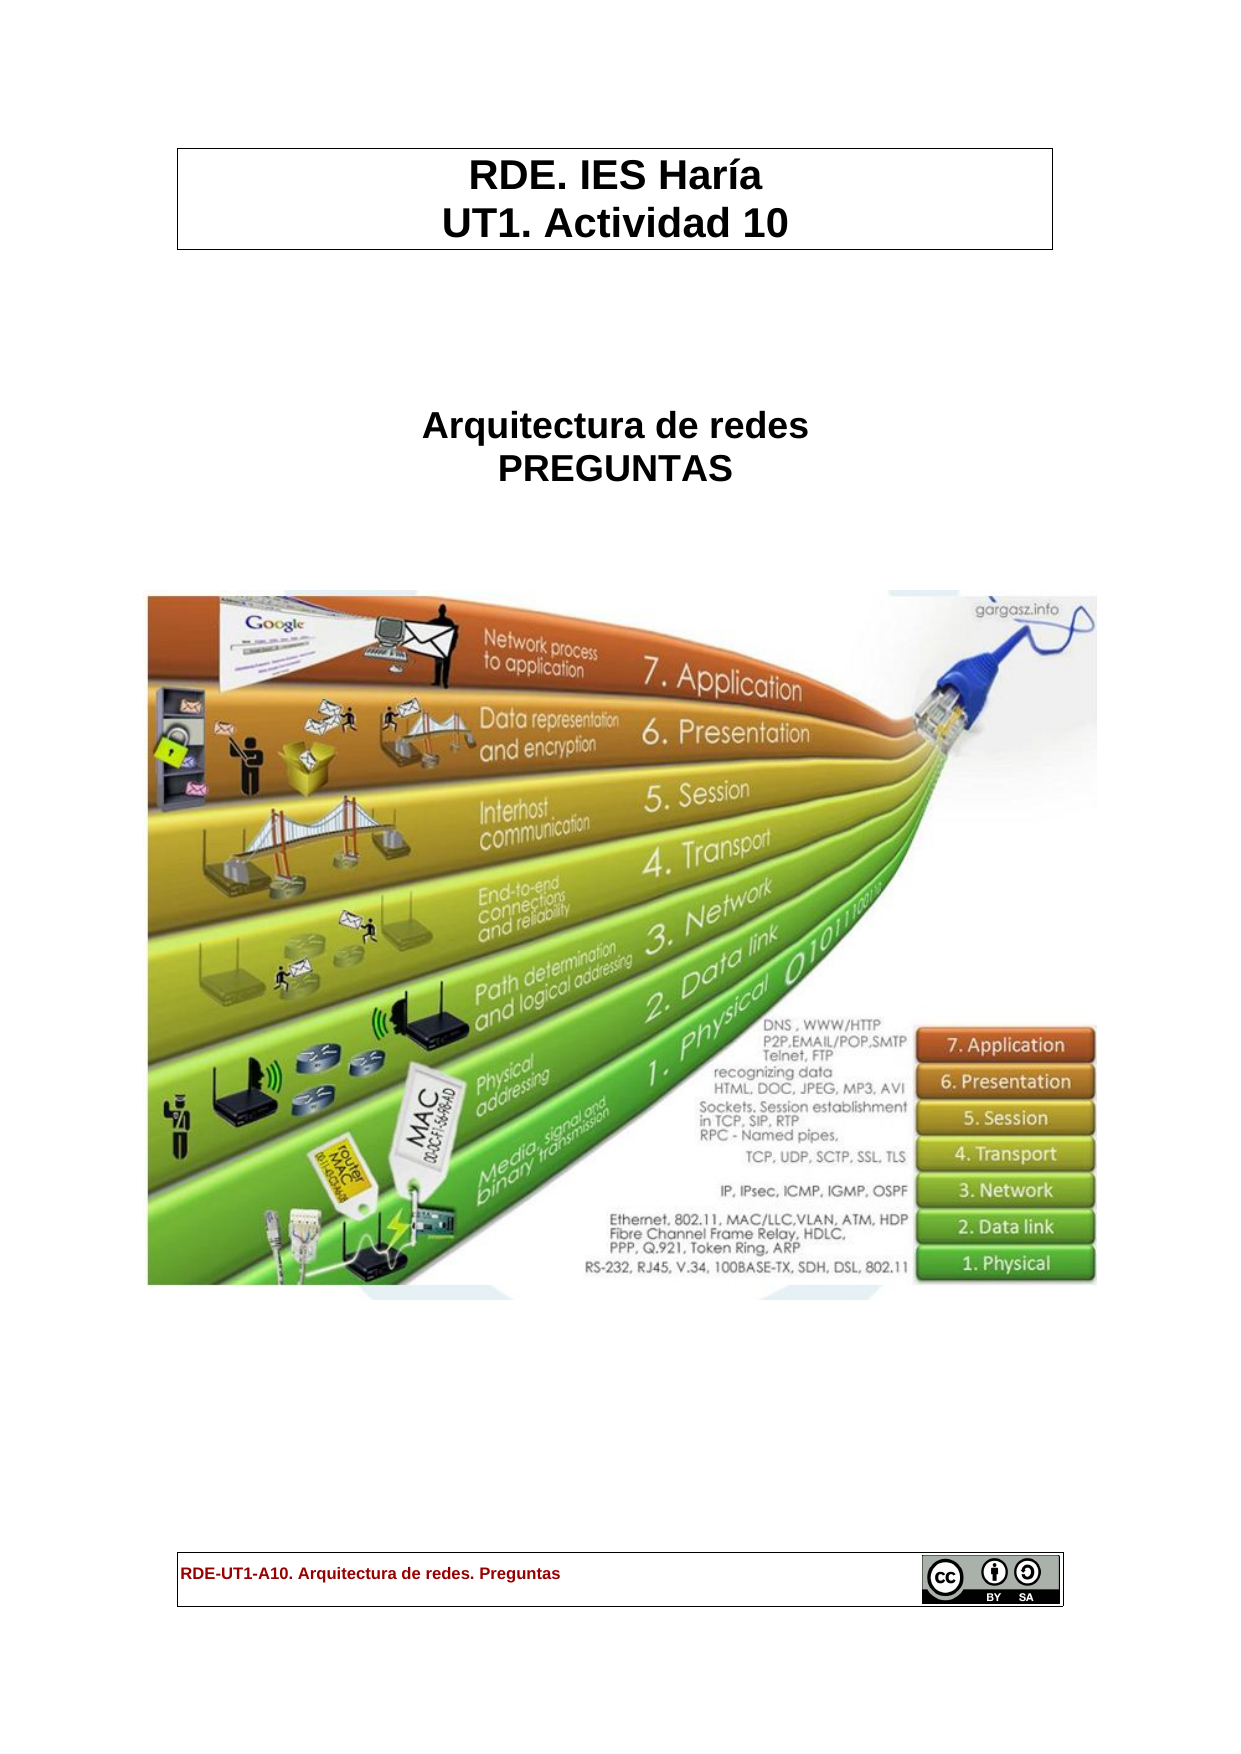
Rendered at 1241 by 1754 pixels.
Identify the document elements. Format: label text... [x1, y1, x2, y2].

text UT1. Actividad 10 [178, 196, 1052, 249]
picture [922, 1555, 1060, 1604]
text RDE. IES Haría [178, 149, 1052, 196]
text Arquitectura de redes [177, 403, 1053, 447]
picture [143, 590, 1097, 1300]
text PREGUNTAS [177, 447, 1053, 490]
